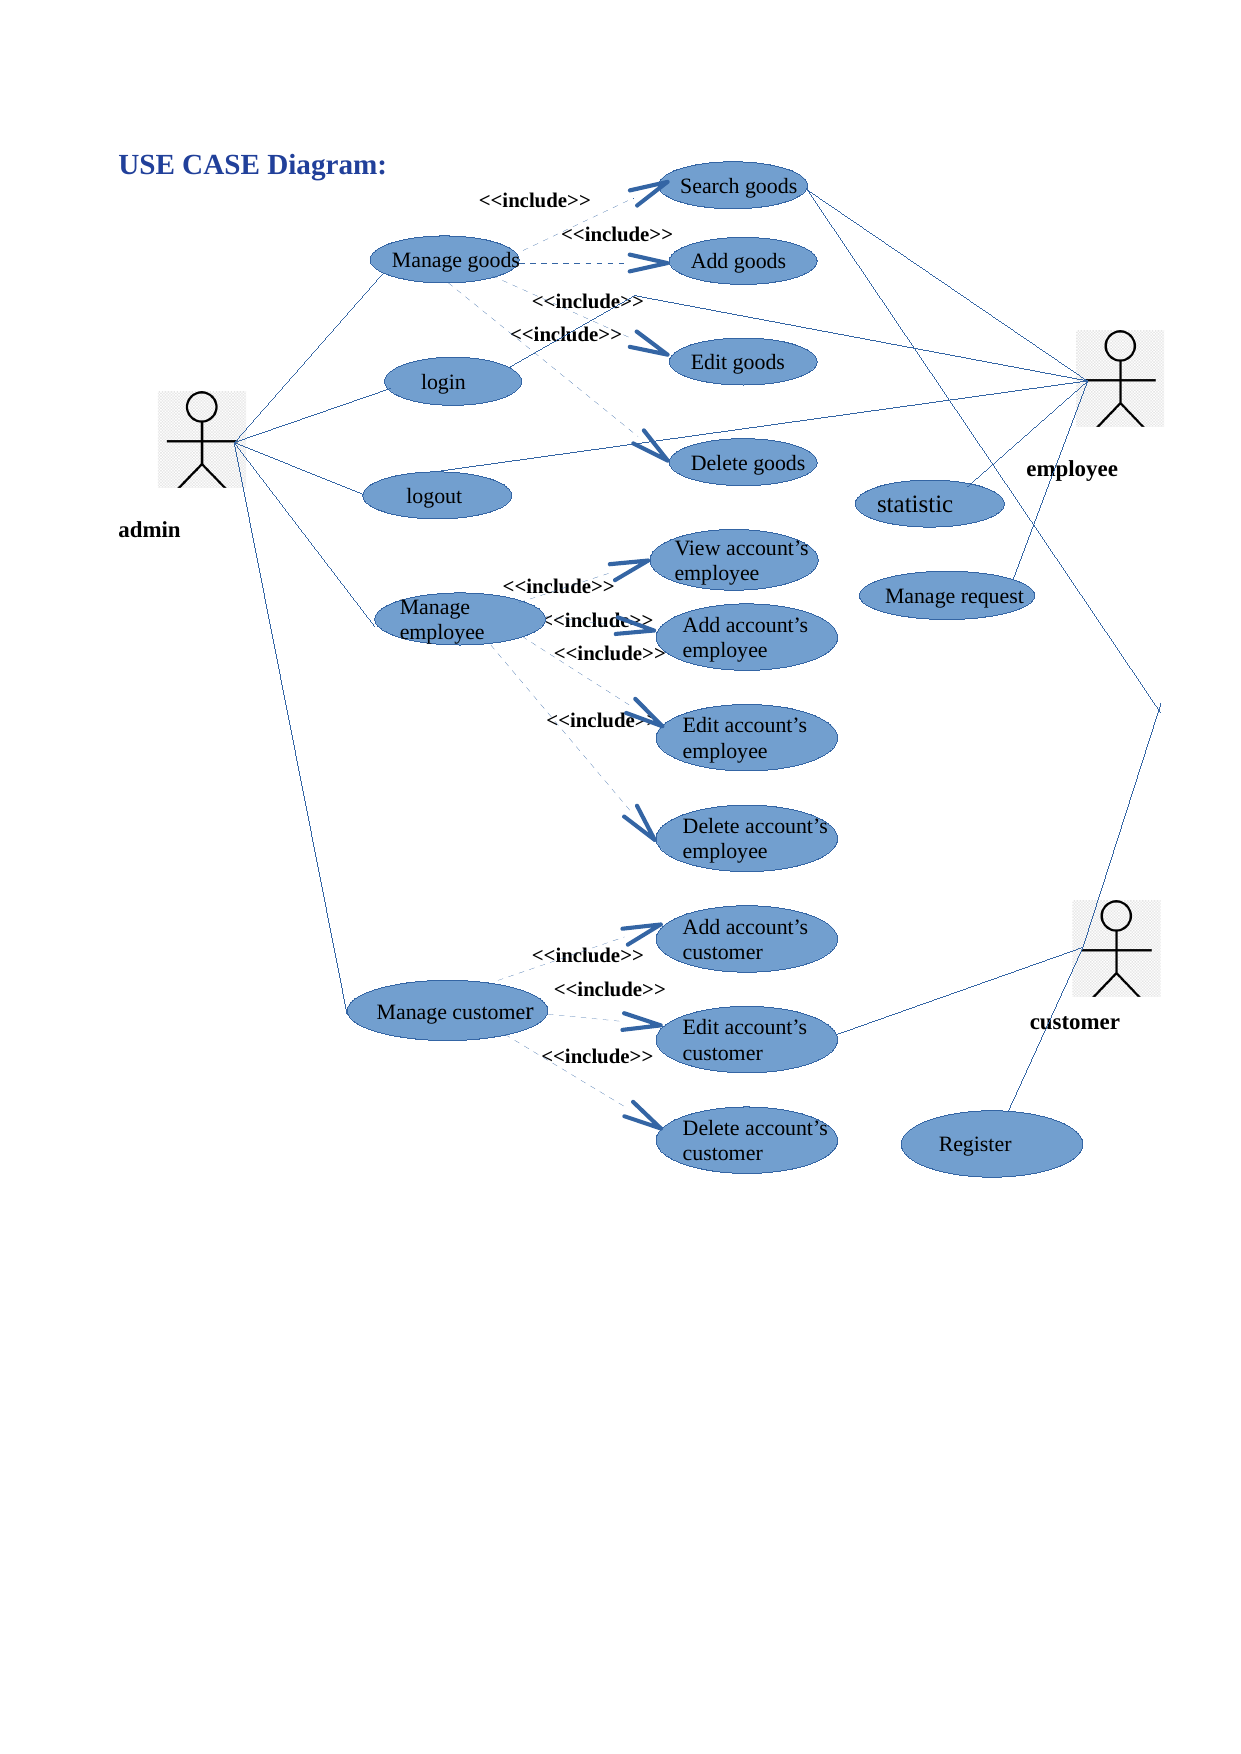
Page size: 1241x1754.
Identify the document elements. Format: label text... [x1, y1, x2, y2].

text <<include>> [794, 1036, 1122, 1069]
text <<include>> [118, 314, 1122, 348]
text <<include>> [118, 281, 1122, 314]
text customer [508, 1002, 1122, 1036]
text <<include>> [525, 600, 1122, 633]
text <<include>> [118, 180, 1122, 214]
text admin [118, 516, 1122, 542]
text <<include>> [641, 700, 1122, 734]
text [118, 600, 398, 633]
text <<include>> [118, 633, 702, 667]
text <<include>> [118, 935, 702, 969]
text USE CASE Diagram: [118, 147, 1122, 180]
text employee [788, 449, 1122, 482]
text <<include>> [791, 935, 1072, 969]
picture [157, 391, 247, 488]
text <<include>> [792, 633, 1122, 667]
text employee [118, 449, 157, 482]
text <<include>> [118, 700, 659, 734]
picture [1072, 900, 1161, 997]
text <<include>> [118, 1036, 699, 1069]
picture [1076, 330, 1165, 427]
text <<include>> [118, 969, 1122, 1002]
text employee [247, 449, 699, 482]
text <<include>> [118, 214, 1122, 247]
text <<include>> [118, 566, 1122, 600]
text customer [118, 1002, 389, 1036]
